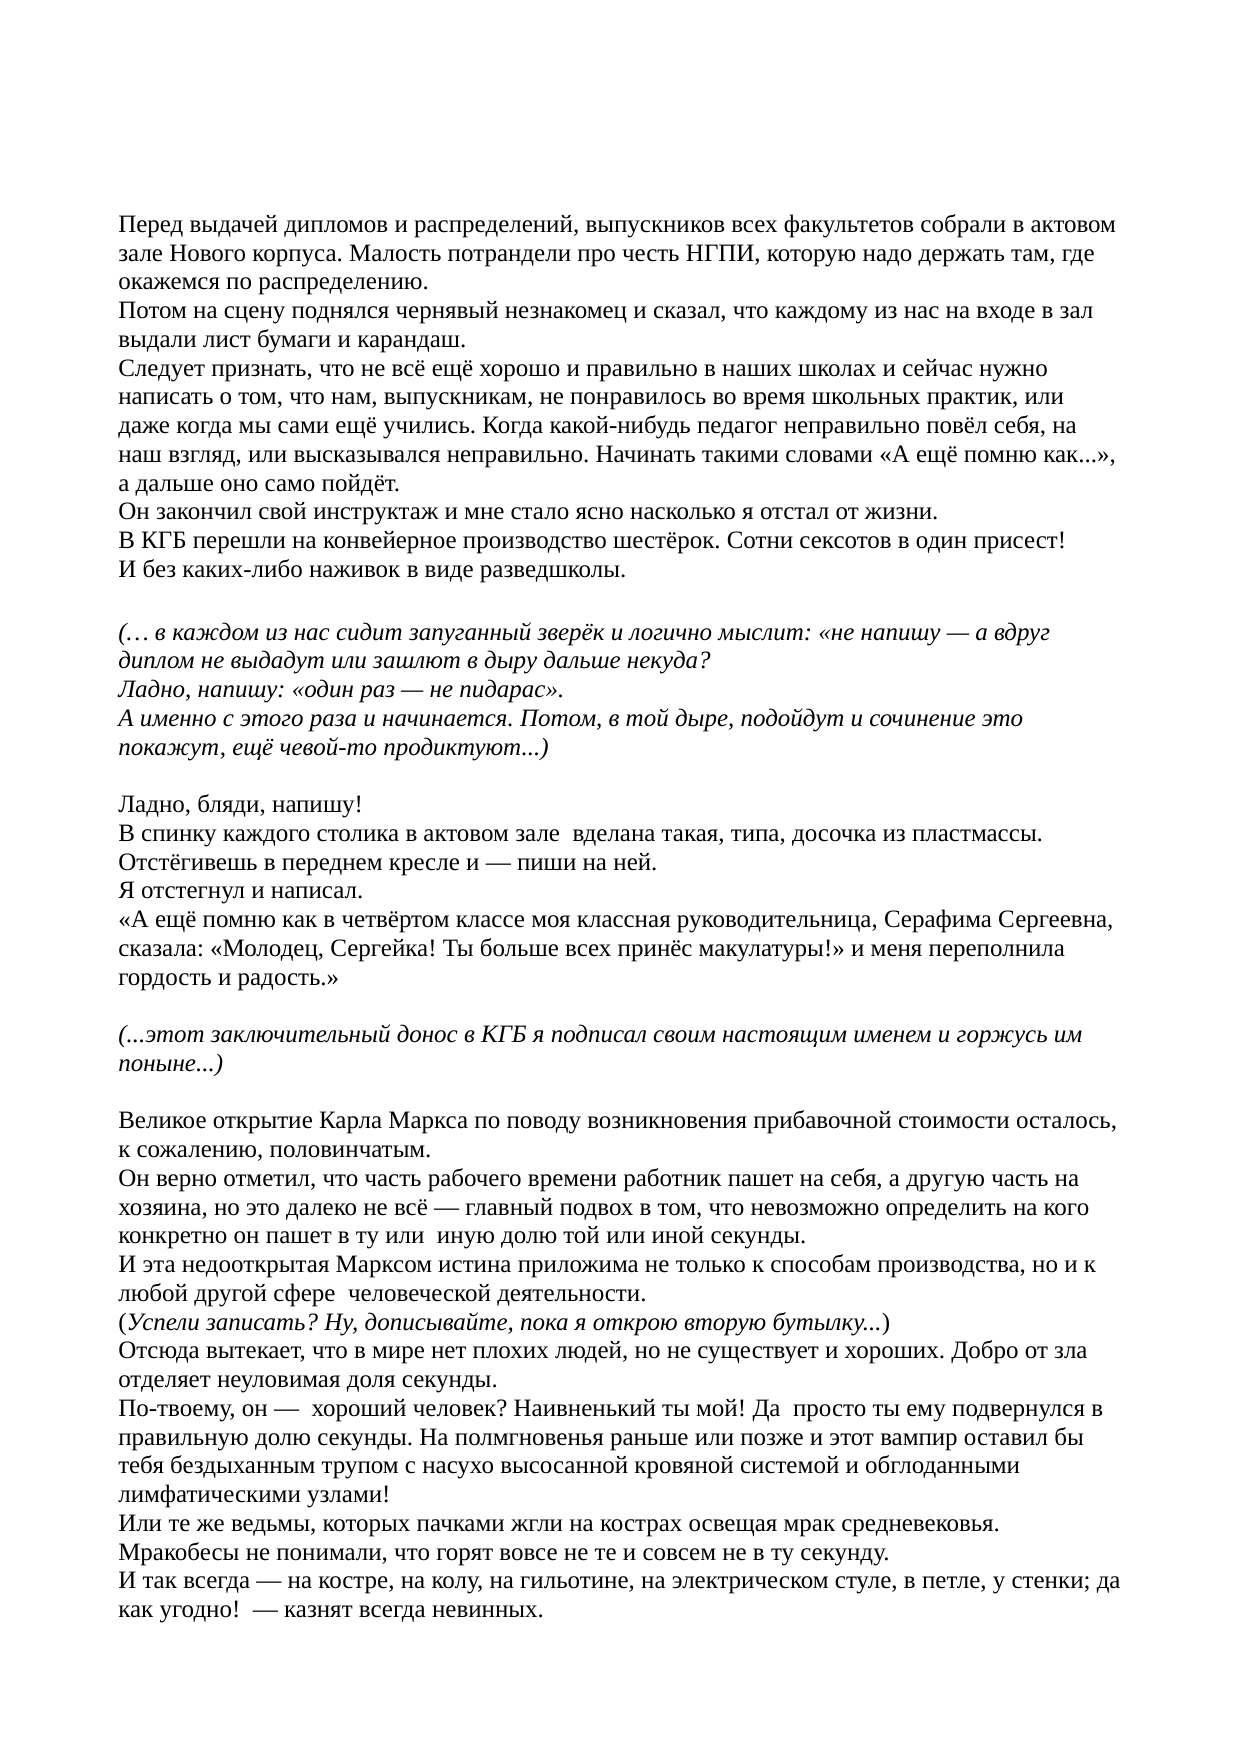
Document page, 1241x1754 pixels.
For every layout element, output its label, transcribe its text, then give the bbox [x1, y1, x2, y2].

text В КГБ перешли на конвейерное производство шестёрок. Сотни сексотов в один присест! [118, 525, 1122, 554]
text Отсюда вытекает, что в мире нет плохих людей, но не существует и хороших. Добро от зла отделяет неуловимая доля секунды. [118, 1336, 1122, 1393]
text Он закончил свой инструктаж и мне стало ясно насколько я отстал от жизни. [118, 496, 1122, 525]
text И так всегда — на костре, на колу, на гильотине, на электрическом стуле, в петле, у стенки; да как угодно! — казнят всегда невинных. [118, 1566, 1122, 1623]
text Я отстегнул и написал. [118, 876, 1122, 904]
text Великое открытие Карла Маркса по поводу возникновения прибавочной стоимости осталось, к сожалению, половинчатым. [118, 1106, 1122, 1163]
text (… в каждом из нас сидит запуганный зверёк и логично мыслит: «не напишу — а вдруг диплом не выдадут или зашлют в дыру дальше некуда? [118, 617, 1122, 674]
text (Успели записать? Ну, дописывайте, пока я открою вторую бутылку...) [118, 1307, 1122, 1336]
text «А ещё помню как в четвёртом классе моя классная руководительница, Серафима Сергеевна, сказала: «Молодец, Сергейка! Ты больше всех принёс макулатуры!» и меня переполнила гордость и радость.» [118, 904, 1122, 991]
text Перед выдачей дипломов и распределений, выпускников всех факультетов собрали в актовом зале Нового корпуса. Малость потрандели про честь НГПИ, которую надо держать там, где окажемся по распределению. [118, 209, 1122, 295]
text Ладно, напишу: «один раз — не пидарас». [118, 674, 1122, 703]
text (...этот заключительный донос в КГБ я подписал своим настоящим именем и горжусь им поныне...) [118, 1019, 1122, 1077]
text Ладно, бляди, напишу! [118, 789, 1122, 818]
text Следует признать, что не всё ещё хорошо и правильно в наших школах и сейчас нужно написать о том, что нам, выпускникам, не понравилось во время школьных практик, или даже когда мы сами ещё учились. Когда какой-нибудь педагог неправильно повёл себя, на наш взгляд, или высказывался неправильно. Начинать такими словами «А ещё помню как...», а дальше оно само пойдёт. [118, 353, 1122, 496]
text В спинку каждого столика в актовом зале вделана такая, типа, досочка из пластмассы. Отстёгивешь в переднем кресле и — пиши на ней. [118, 818, 1122, 876]
text А именно с этого раза и начинается. Потом, в той дыре, подойдут и сочинение это покажут, ещё чевой-то продиктуют...) [118, 703, 1122, 761]
text Потом на сцену поднялся чернявый незнакомец и сказал, что каждому из нас на входе в зал выдали лист бумаги и карандаш. [118, 295, 1122, 353]
text И эта недооткрытая Марксом истина приложима не только к способам производства, но и к любой другой сфере человеческой деятельности. [118, 1249, 1122, 1307]
text И без каких-либо наживок в виде разведшколы. [118, 554, 1122, 583]
text По-твоему, он — хороший человек? Наивненький ты мой! Да просто ты ему подвернулся в правильную долю секунды. На полмгновенья раньше или позже и этот вампир оставил бы тебя бездыханным трупом с насухо высосанной кровяной системой и обглоданными лимфатическими узлами! [118, 1393, 1122, 1508]
text Или те же ведьмы, которых пачками жгли на кострах освещая мрак средневековья. Мракобесы не понимали, что горят вовсе не те и совсем не в ту секунду. [118, 1508, 1122, 1566]
text Он верно отметил, что часть рабочего времени работник пашет на себя, а другую часть на хозяина, но это далеко не всё — главный подвох в том, что невозможно определить на кого конкретно он пашет в ту или иную долю той или иной секунды. [118, 1163, 1122, 1249]
